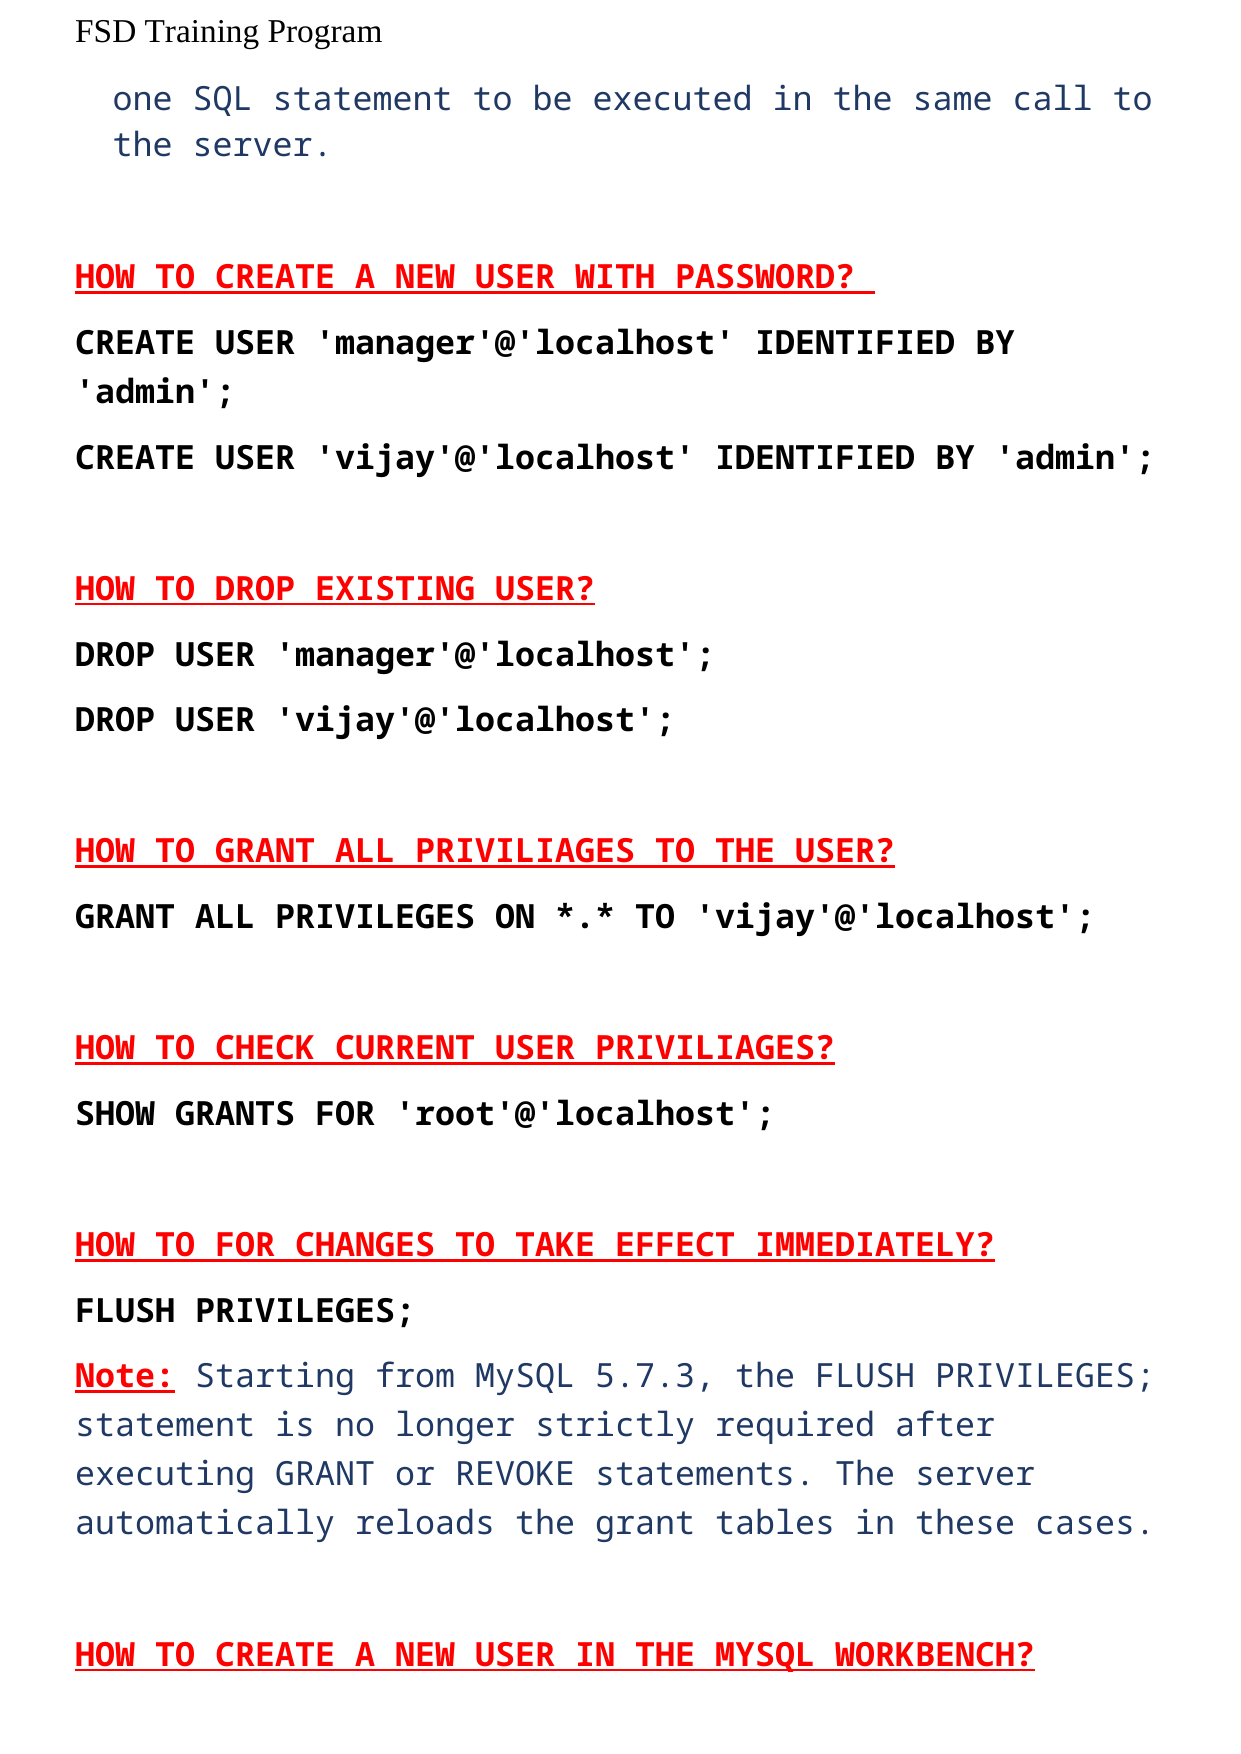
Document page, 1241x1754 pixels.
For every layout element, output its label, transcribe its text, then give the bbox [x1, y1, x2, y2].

text Note: Starting from MySQL 5.7.3, the FLUSH PRIVILEGES; statement is no longer strictly required after executing GRANT or REVOKE statements. The server automatically reloads the grant tables in these cases. [75, 1352, 1165, 1544]
text DROP USER 'vijay'@'localhost'; [75, 696, 1165, 741]
text HOW TO DROP EXISTING USER? [75, 565, 1165, 610]
text HOW TO CREATE A NEW USER WITH PASSWORD? [75, 253, 1165, 299]
text SHOW GRANTS FOR 'root'@'localhost'; [75, 1090, 1165, 1135]
text DROP USER 'manager'@'localhost'; [75, 630, 1165, 676]
text GRANT ALL PRIVILEGES ON *.* TO 'vijay'@'localhost'; [75, 893, 1165, 938]
list one SQL statement to be executed in the same call to the server. [75, 75, 1165, 166]
text CREATE USER 'manager'@'localhost' IDENTIFIED BY 'admin'; [75, 319, 1165, 413]
text FLUSH PRIVILEGES; [75, 1287, 1165, 1332]
text CREATE USER 'vijay'@'localhost' IDENTIFIED BY 'admin'; [75, 433, 1165, 479]
text HOW TO CREATE A NEW USER IN THE MYSQL WORKBENCH? [75, 1630, 1165, 1676]
text HOW TO FOR CHANGES TO TAKE EFFECT IMMEDIATELY? [75, 1221, 1165, 1266]
text HOW TO GRANT ALL PRIVILIAGES TO THE USER? [75, 827, 1165, 873]
text HOW TO CHECK CURRENT USER PRIVILIAGES? [75, 1024, 1165, 1069]
